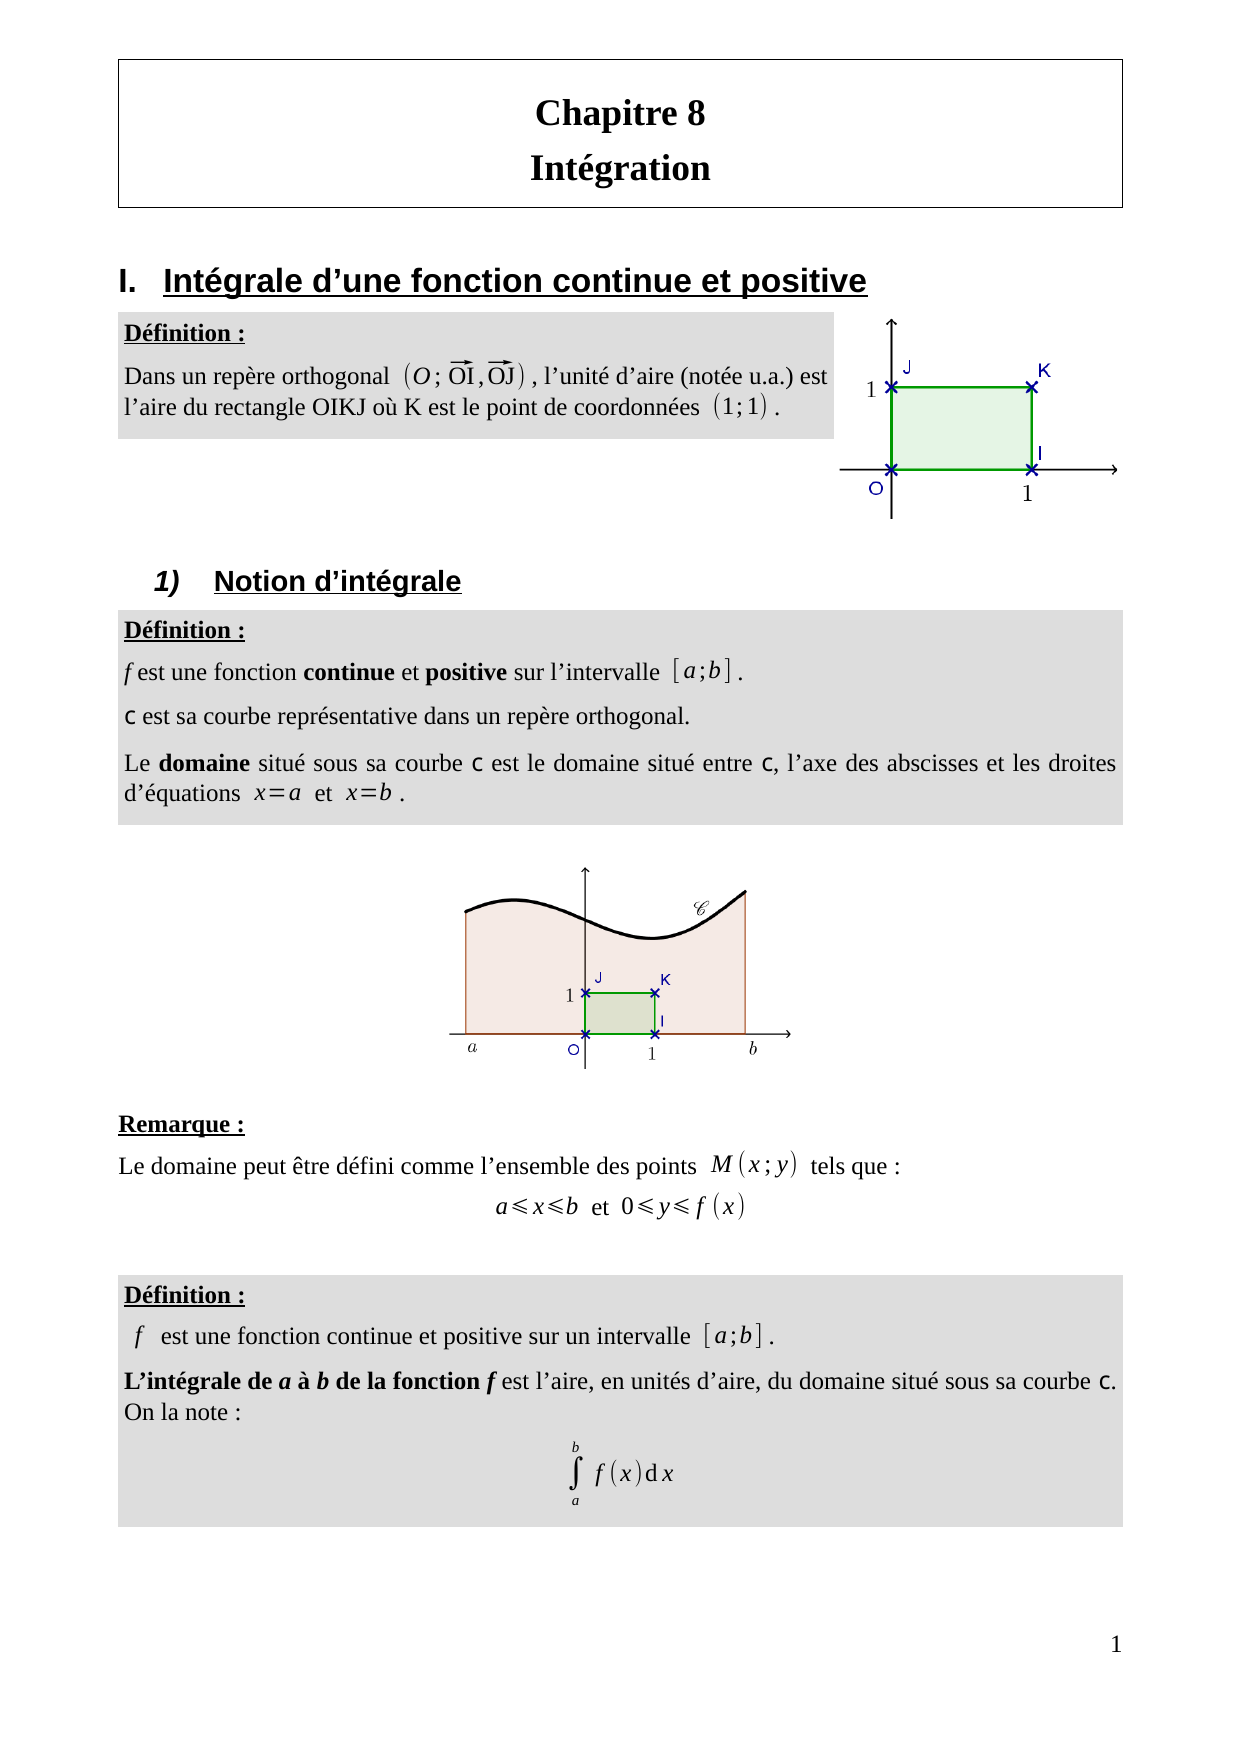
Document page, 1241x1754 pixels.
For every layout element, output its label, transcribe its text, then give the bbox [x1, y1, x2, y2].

table_cell [118, 439, 834, 538]
text Remarque : [118, 1109, 1122, 1138]
text et [118, 1192, 1122, 1221]
subtitle Notion d’intégrale [153, 563, 1122, 597]
table_header Définition : f est une fonction continue et positive sur l’intervalle . c est sa courbe représentative dans un repère orthogonal. Le domaine situé sous sa courbe c est le domaine situé entre c, l’axe des abscisses et les droites d’équations et . [118, 610, 1123, 825]
subtitle Intégrale d’une fonction continue et positive [118, 261, 1122, 300]
table_header [834, 312, 1123, 538]
table_header Définition : est une fonction continue et positive sur un intervalle . L’intégrale de a à b de la fonction f est l’aire, en unités d’aire, du domaine situé sous sa courbe c. On la note : [118, 1275, 1123, 1527]
table_header Définition : Dans un repère orthogonal , l’unité d’aire (notée u.a.) est l’aire du rectangle OIKJ où K est le point de coordonnées . [118, 312, 834, 439]
table_header Chapitre 8 Intégration [119, 60, 1122, 207]
text Le domaine peut être défini comme l’ensemble des points tels que : [118, 1151, 1122, 1179]
